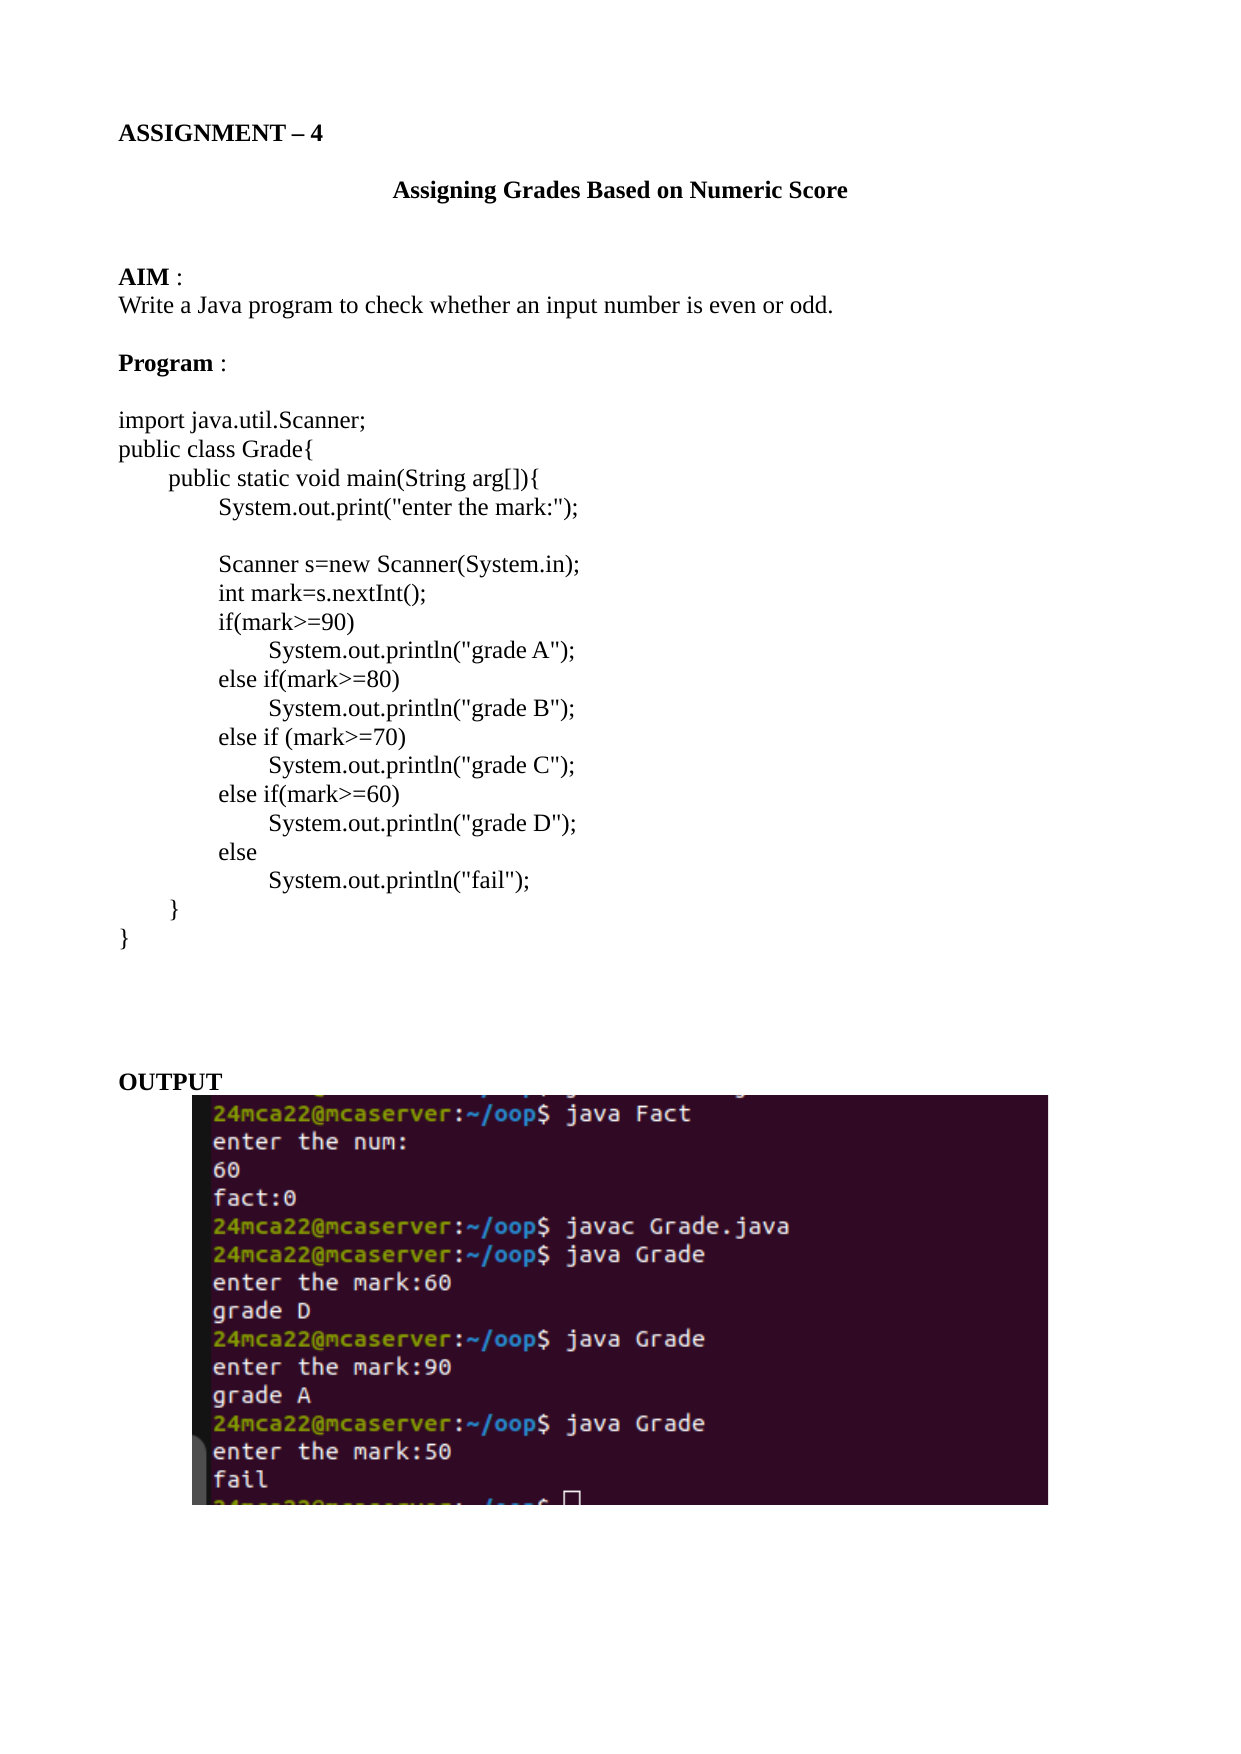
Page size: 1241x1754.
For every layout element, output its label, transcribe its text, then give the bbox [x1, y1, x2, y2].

text System.out.println("fail"); [118, 866, 1122, 894]
text System.out.println("grade B"); [118, 693, 1122, 722]
text import java.util.Scanner; [118, 406, 1122, 434]
text } [118, 923, 1122, 952]
text else if (mark>=70) [118, 722, 1122, 751]
text System.out.println("grade C"); [118, 751, 1122, 779]
text else if(mark>=80) [118, 664, 1122, 693]
text System.out.println("grade D"); [118, 808, 1122, 837]
text AIM : [118, 262, 1122, 291]
text public class Grade{ [118, 434, 1122, 463]
text else [118, 837, 1122, 866]
text System.out.print("enter the mark:"); [118, 492, 1122, 521]
text Assigning Grades Based on Numeric Score [118, 176, 1122, 204]
picture [192, 1095, 1049, 1505]
text System.out.println("grade A"); [118, 636, 1122, 664]
text Scanner s=new Scanner(System.in); [118, 549, 1122, 578]
text if(mark>=90) [118, 607, 1122, 636]
text int mark=s.nextInt(); [118, 578, 1122, 607]
text public static void main(String arg[]){ [118, 463, 1122, 492]
text Write a Java program to check whether an input number is even or odd. [118, 291, 1122, 319]
text Program : [118, 348, 1122, 377]
text } [118, 894, 1122, 923]
text ASSIGNMENT – 4 [118, 118, 1122, 147]
text else if(mark>=60) [118, 779, 1122, 808]
text OUTPUT [118, 1067, 1122, 1096]
